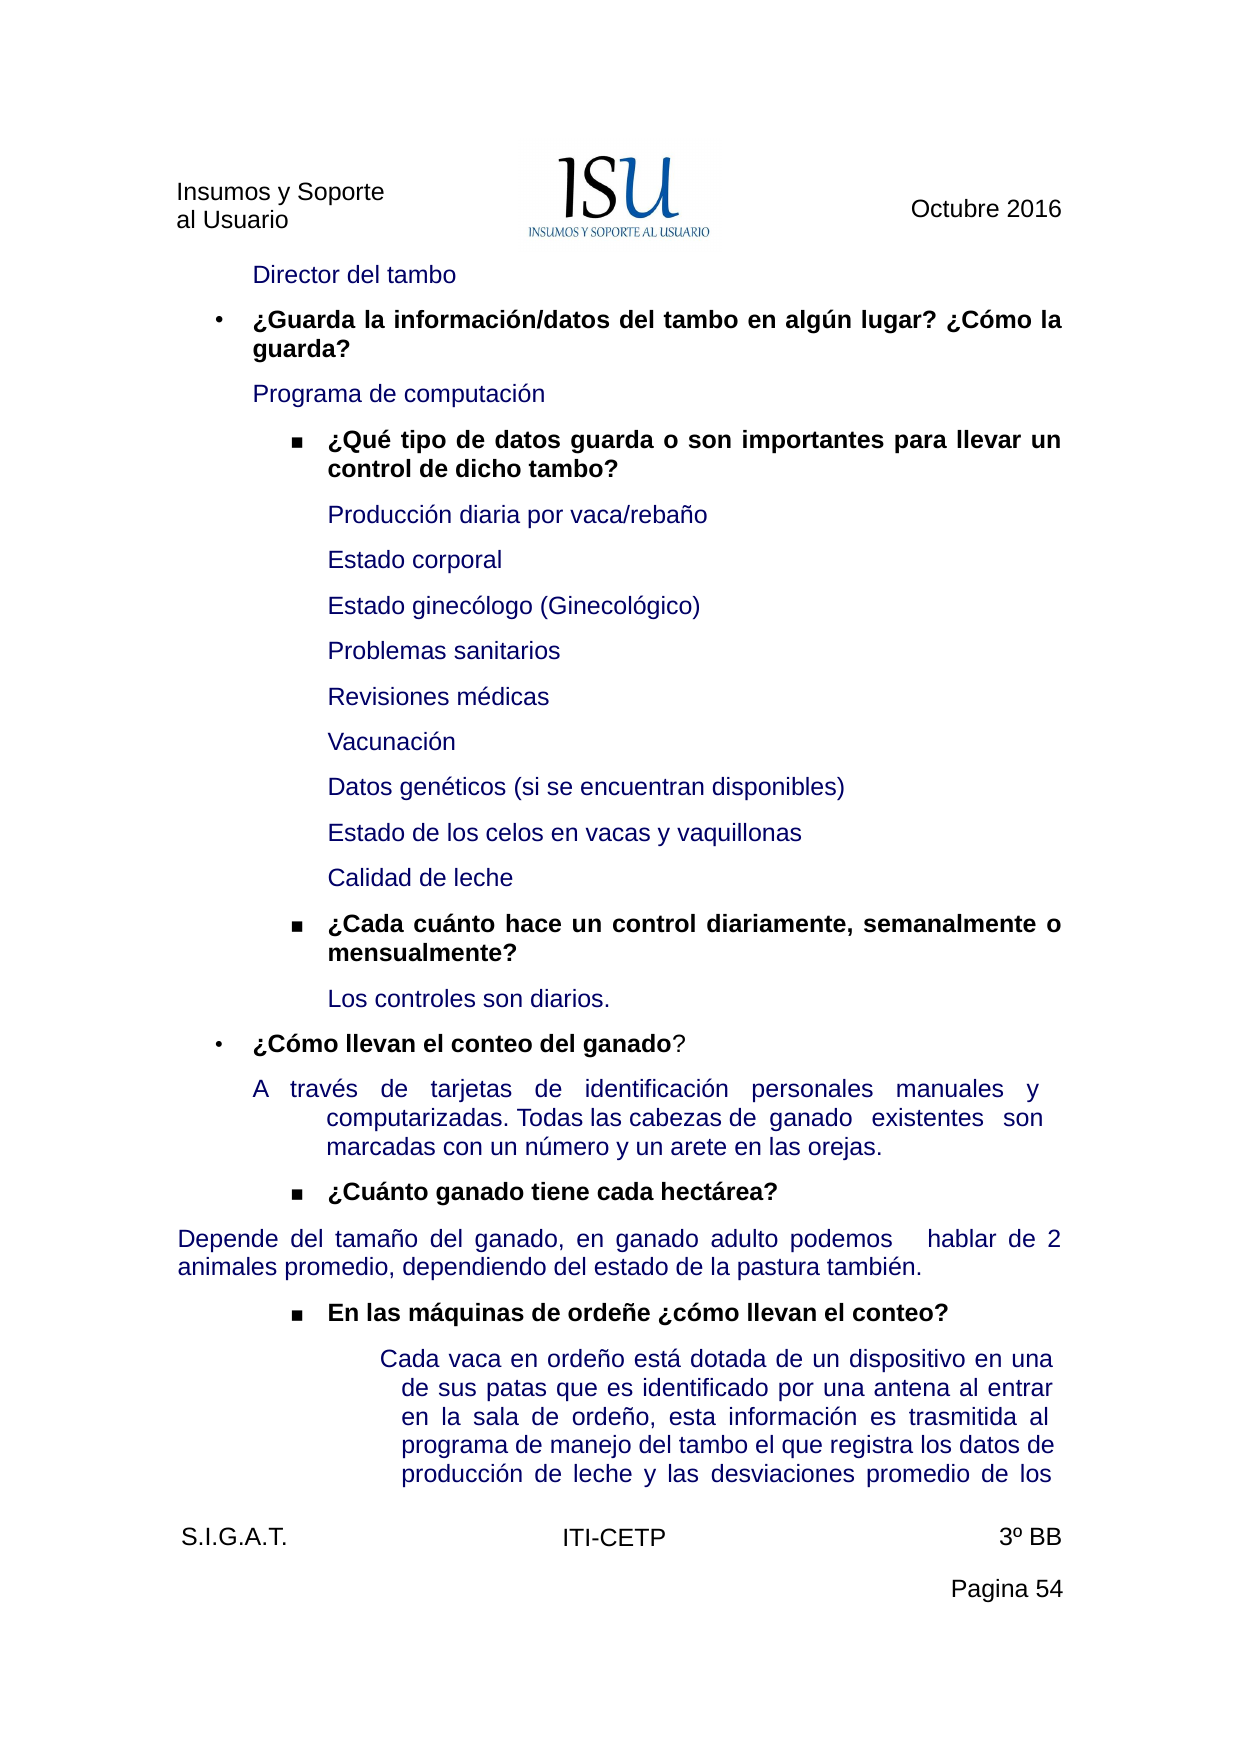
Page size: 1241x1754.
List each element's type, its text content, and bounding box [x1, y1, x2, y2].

picture [517, 138, 723, 252]
text Revisiones médicas [290, 682, 1063, 710]
text Director del tambo [215, 260, 1063, 288]
text Datos genéticos (si se encuentran disponibles) [290, 772, 1063, 801]
text Problemas sanitarios [290, 636, 1063, 665]
list ¿Cada cuánto hace un control diariamente, semanalmente o mensualmente? [290, 909, 1063, 967]
list ¿Cómo llevan el conteo del ganado? [215, 1029, 1063, 1058]
text Depende del tamaño del ganado, en ganado adulto podemos hablar de 2 animales promedio, dependiendo del estado de la pastura también. [177, 1224, 1063, 1281]
text Programa de computación [215, 379, 1063, 408]
text Estado ginecólogo (Ginecológico) [290, 591, 1063, 619]
list En las máquinas de ordeñe ¿cómo llevan el conteo? [290, 1298, 1063, 1327]
list ¿Guarda la información/datos del tambo en algún lugar? ¿Cómo la guarda? [215, 305, 1063, 363]
text Calidad de leche [290, 863, 1063, 892]
text Vacunación [290, 727, 1063, 756]
text Estado corporal [290, 545, 1063, 574]
list ¿Qué tipo de datos guarda o son importantes para llevar un control de dicho tambo? [290, 425, 1063, 483]
text Estado de los celos en vacas y vaquillonas [290, 818, 1063, 847]
text Cada vaca en ordeño está dotada de un dispositivo en una de sus patas que es identificado por una antena al entrar en la sala de ordeño, esta información es trasmitida al programa de manejo del tambo el que registra los datos de producción de leche y las desviaciones promedio de los [290, 1344, 1063, 1488]
list ¿Cuánto ganado tiene cada hectárea? [290, 1177, 1063, 1207]
text Los controles son diarios. [290, 984, 1063, 1012]
text A través de tarjetas de identificación personales manuales y computarizadas. Todas las cabezas de ganado existentes son marcadas con un número y un arete en las orejas. [215, 1074, 1063, 1161]
text Producción diaria por vaca/rebaño [290, 500, 1063, 529]
